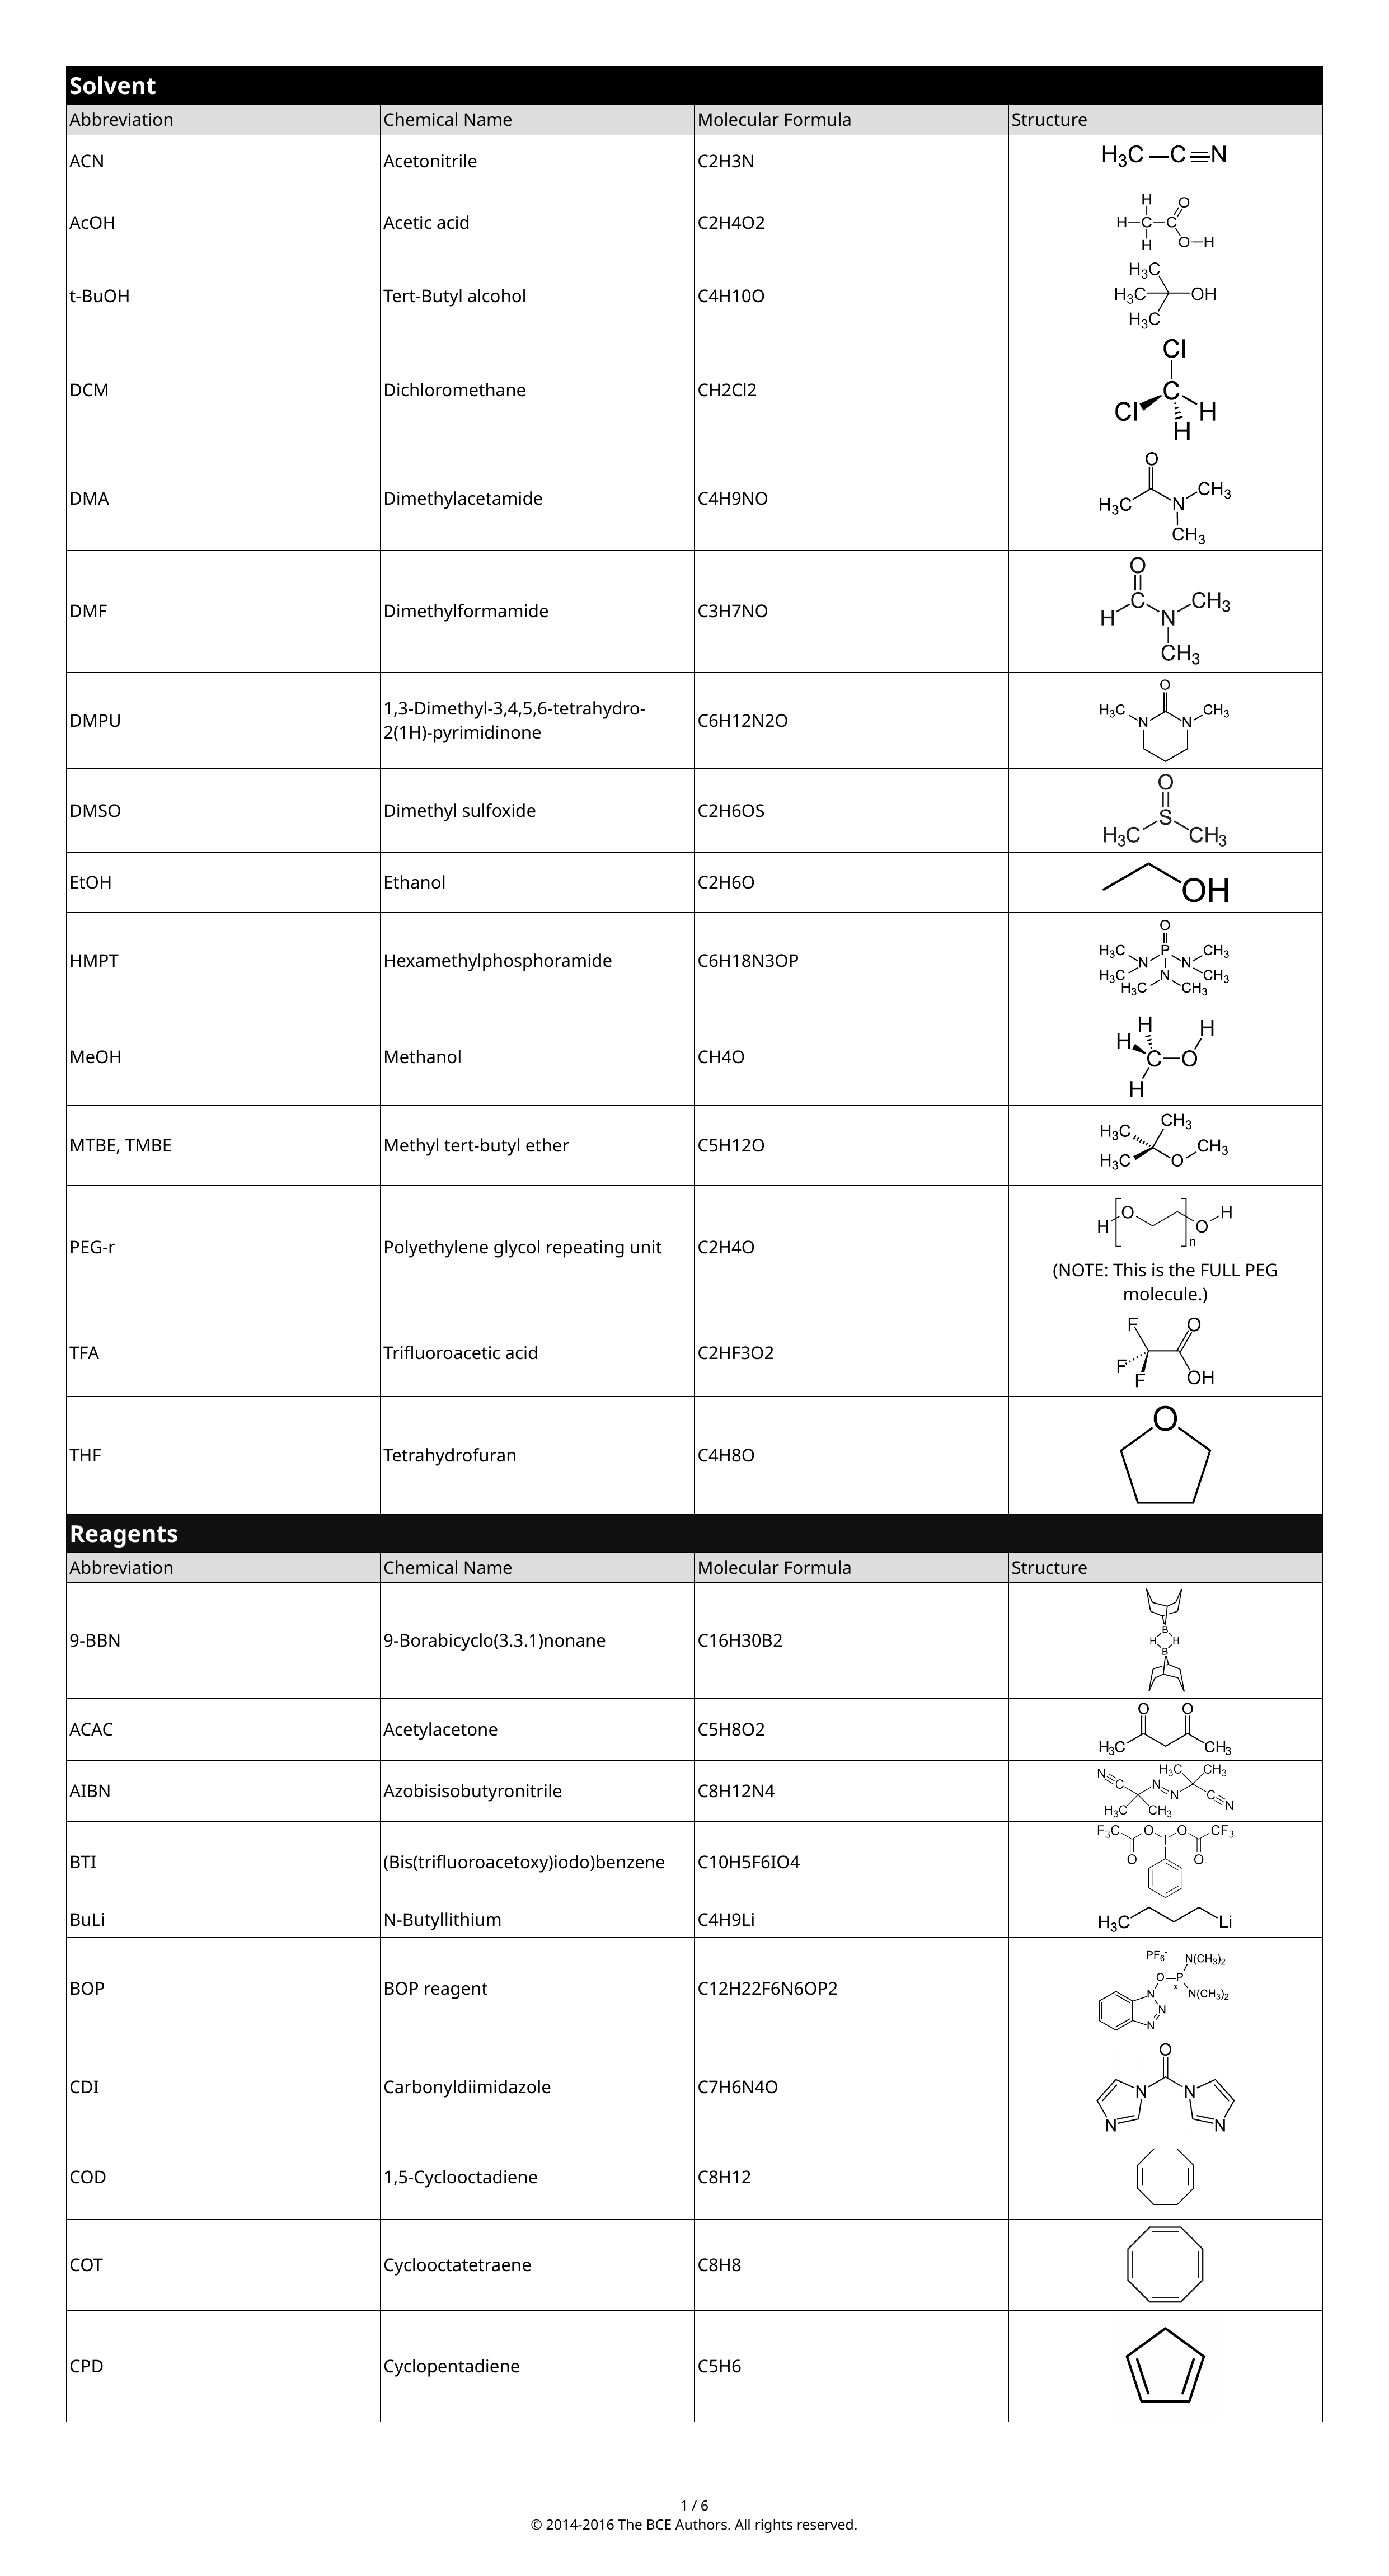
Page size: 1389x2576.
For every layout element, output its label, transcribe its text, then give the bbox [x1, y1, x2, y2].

table_cell 9-Borabicyclo(3.3.1)nonane [381, 1583, 694, 1698]
table_cell C12H22F6N6OP2 [694, 1938, 1008, 2039]
table_cell HMPT [67, 913, 380, 1009]
table_cell BTI [67, 1822, 380, 1902]
table_cell DCM [67, 333, 380, 446]
table_cell BOP [67, 1938, 380, 2039]
picture [1113, 1313, 1218, 1392]
table_cell [1009, 1902, 1322, 1937]
picture [1113, 1399, 1218, 1511]
table_cell PEG-r [67, 1186, 380, 1309]
table_cell [1009, 1309, 1322, 1395]
table_cell 1,5-Cyclooctadiene [381, 2135, 694, 2219]
table_cell ACN [67, 135, 380, 186]
table_cell Polyethylene glycol repeating unit [381, 1186, 694, 1309]
table_cell N-Butyllithium [381, 1902, 694, 1937]
table_cell Reagents [67, 1515, 1322, 1552]
table_cell Abbreviation [67, 105, 380, 135]
picture [1113, 1012, 1218, 1102]
table_cell C4H9Li [694, 1902, 1008, 1937]
picture [1096, 1188, 1235, 1258]
table_cell [1009, 187, 1322, 258]
table_cell COD [67, 2135, 380, 2219]
table_cell Cyclooctatetraene [381, 2220, 694, 2310]
table_cell [1009, 1938, 1322, 2039]
table_cell C2H3N [694, 135, 1008, 186]
table_cell t-BuOH [67, 258, 380, 333]
table_cell C6H18N3OP [694, 913, 1008, 1009]
table_cell CH2Cl2 [694, 333, 1008, 446]
table_cell AcOH [67, 187, 380, 258]
table_cell C10H5F6IO4 [694, 1822, 1008, 1902]
table_cell (Bis(trifluoroacetoxy)iodo)benzene [381, 1822, 694, 1902]
table_cell [1009, 853, 1322, 912]
table_cell Tetrahydrofuran [381, 1397, 694, 1514]
table_cell Dimethyl sulfoxide [381, 769, 694, 852]
table_cell [1009, 2135, 1322, 2219]
table_cell DMPU [67, 673, 380, 768]
table_cell DMF [67, 551, 380, 672]
table_cell Cyclopentadiene [381, 2311, 694, 2422]
table_cell THF [67, 1397, 380, 1514]
table_cell Ethanol [381, 853, 694, 912]
table_cell MTBE, TMBE [67, 1106, 380, 1184]
table_cell C8H12 [694, 2135, 1008, 2219]
table_cell ACAC [67, 1699, 380, 1760]
table_cell [1009, 1106, 1322, 1184]
table_cell CPD [67, 2311, 380, 2422]
table_cell C8H8 [694, 2220, 1008, 2310]
picture [1113, 261, 1218, 330]
picture [1096, 1824, 1235, 1899]
table_cell [1009, 2039, 1322, 2135]
table_cell C4H8O [694, 1397, 1008, 1514]
table_cell [1009, 1822, 1322, 1902]
table_cell Azobisisobutyronitrile [381, 1761, 694, 1821]
table_cell Acetonitrile [381, 135, 694, 186]
table_cell C4H9NO [694, 446, 1008, 550]
table_cell DMA [67, 446, 380, 550]
table_cell C6H12N2O [694, 673, 1008, 768]
table_cell [1009, 1761, 1322, 1821]
table_cell DMSO [67, 769, 380, 852]
table_cell (NOTE: This is the FULL PEG molecule.) [1009, 1186, 1322, 1309]
table_cell Hexamethylphosphoramide [381, 913, 694, 1009]
table_cell [1009, 1699, 1322, 1760]
table_cell Molecular Formula [694, 105, 1008, 135]
table_cell C5H8O2 [694, 1699, 1008, 1760]
table_cell CDI [67, 2039, 380, 2135]
table_cell CH4O [694, 1009, 1008, 1105]
table_cell Acetic acid [381, 187, 694, 258]
table_cell [1009, 258, 1322, 333]
table_cell Carbonyldiimidazole [381, 2039, 694, 2135]
table_cell C2H4O [694, 1186, 1008, 1309]
table_cell C2H6O [694, 853, 1008, 912]
table_cell Chemical Name [381, 105, 694, 135]
table_cell C2H4O2 [694, 187, 1008, 258]
table_cell [1009, 135, 1322, 186]
table_cell C2HF3O2 [694, 1309, 1008, 1395]
table_cell Trifluoroacetic acid [381, 1309, 694, 1395]
table_cell C5H6 [694, 2311, 1008, 2422]
table_cell [1009, 333, 1322, 446]
table_cell COT [67, 2220, 380, 2310]
table_cell [1009, 1009, 1322, 1105]
table_cell [1009, 913, 1322, 1009]
table_cell [1009, 446, 1322, 550]
table_cell 1,3-Dimethyl-3,4,5,6-tetrahydro-2(1H)-pyrimidinone [381, 673, 694, 768]
table_cell Molecular Formula [694, 1553, 1008, 1582]
table_cell Tert-Butyl alcohol [381, 258, 694, 333]
table_cell Structure [1009, 105, 1322, 135]
table_cell Dimethylformamide [381, 551, 694, 672]
table_cell [1009, 2311, 1322, 2422]
table_cell EtOH [67, 853, 380, 912]
table_cell C3H7NO [694, 551, 1008, 672]
table_cell AIBN [67, 1761, 380, 1821]
picture [1113, 2313, 1218, 2419]
table_cell BOP reagent [381, 1938, 694, 2039]
table_cell Methyl tert-butyl ether [381, 1106, 694, 1184]
table_cell Chemical Name [381, 1553, 694, 1582]
table_cell Abbreviation [67, 1553, 380, 1582]
table_cell 9-BBN [67, 1583, 380, 1698]
table_cell MeOH [67, 1009, 380, 1105]
table_cell BuLi [67, 1902, 380, 1937]
table_header Solvent [67, 67, 1322, 104]
table_cell [1009, 1397, 1322, 1514]
table_cell C5H12O [694, 1106, 1008, 1184]
picture [1113, 190, 1218, 255]
table_cell C2H6OS [694, 769, 1008, 852]
table_cell Structure [1009, 1553, 1322, 1582]
table_cell Dimethylacetamide [381, 446, 694, 550]
table_cell C4H10O [694, 258, 1008, 333]
table_cell C16H30B2 [694, 1583, 1008, 1698]
table_cell C7H6N4O [694, 2039, 1008, 2135]
table_cell C8H12N4 [694, 1761, 1008, 1821]
table_cell Dichloromethane [381, 333, 694, 446]
picture [1096, 2042, 1235, 2132]
picture [1096, 1763, 1235, 1818]
table_cell TFA [67, 1309, 380, 1395]
table_cell [1009, 2220, 1322, 2310]
table_cell [1009, 551, 1322, 672]
table_cell [1009, 673, 1322, 768]
table_cell Methanol [381, 1009, 694, 1105]
table_cell [1009, 1583, 1322, 1698]
table_cell [1009, 769, 1322, 852]
table_cell Acetylacetone [381, 1699, 694, 1760]
